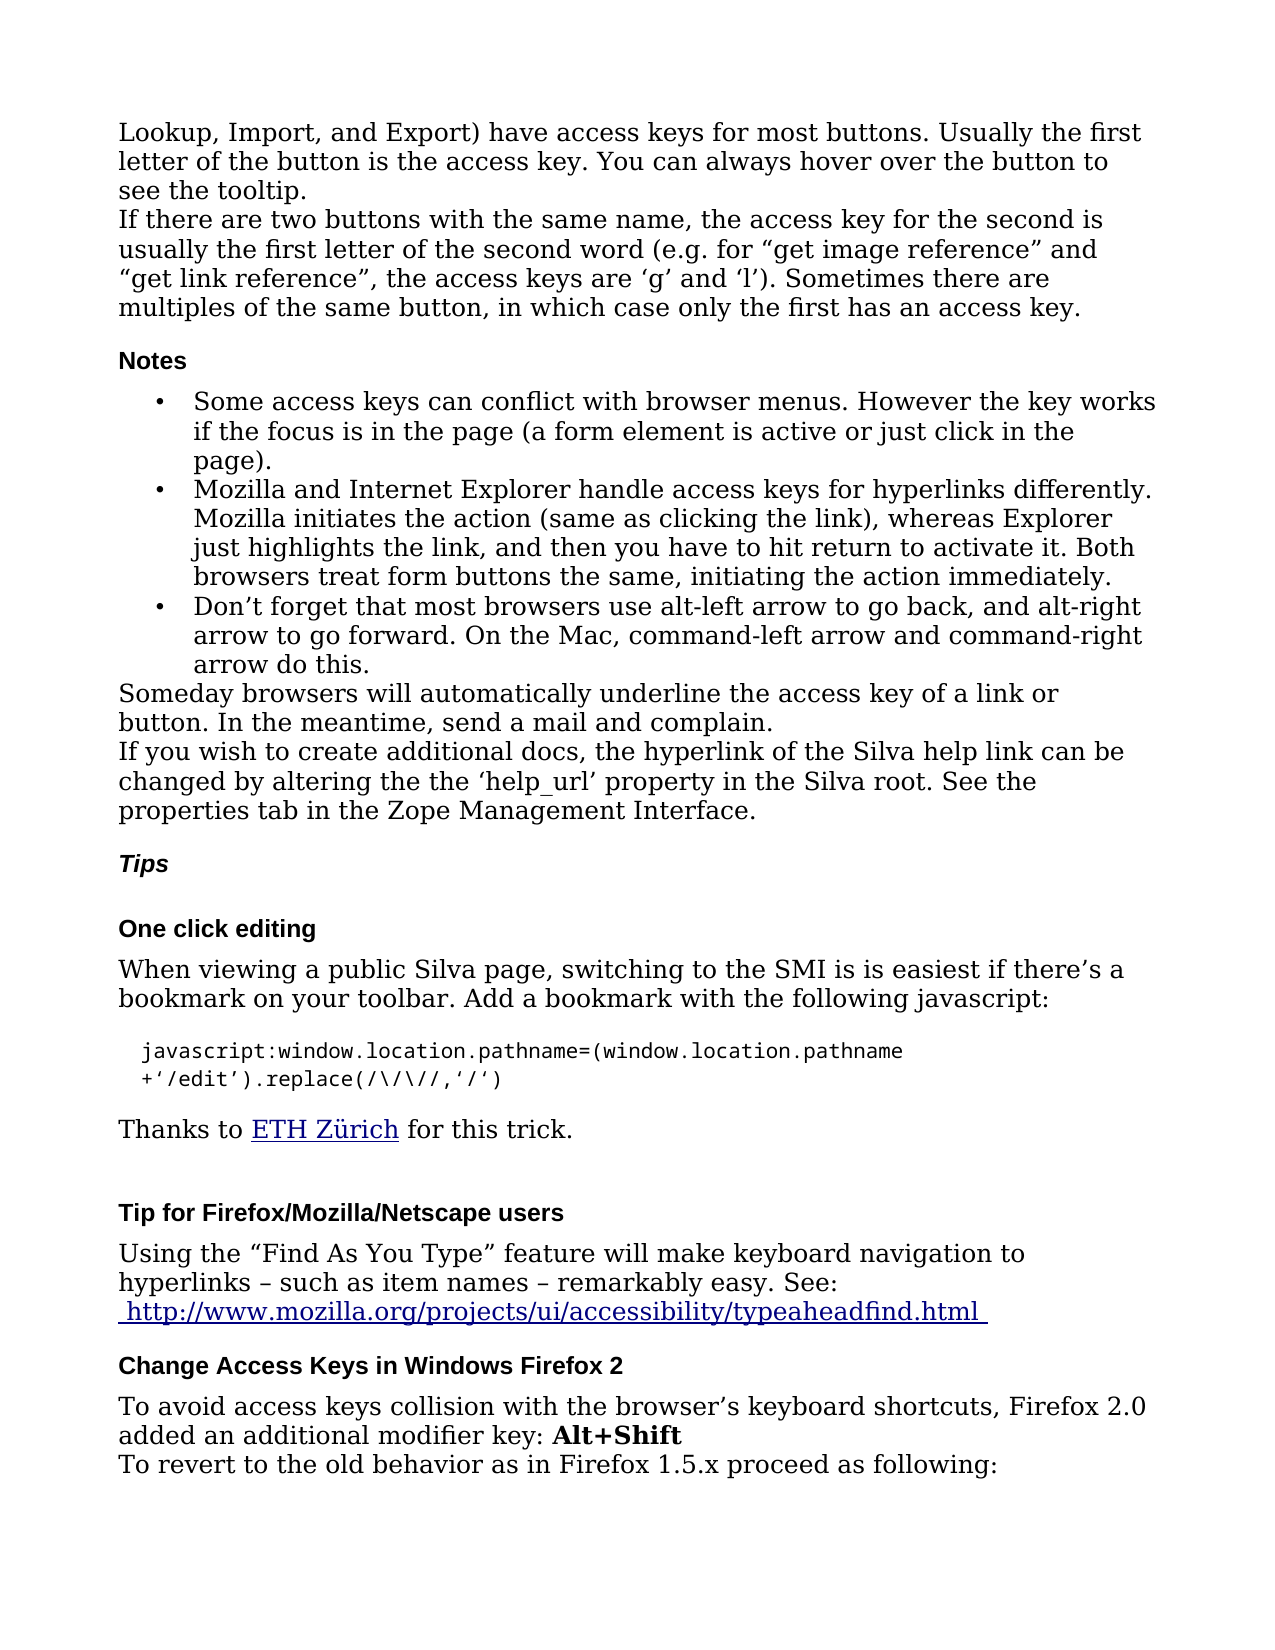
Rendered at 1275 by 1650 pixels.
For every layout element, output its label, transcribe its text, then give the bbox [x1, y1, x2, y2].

text To avoid access keys collision with the browser’s keyboard shortcuts, Firefox 2.0 added an additional modifier key: Alt+Shift [118, 1392, 1157, 1450]
text To revert to the old behavior as in Firefox 1.5.x proceed as following: [118, 1450, 1157, 1509]
subtitle Tips [118, 850, 1157, 878]
list Don’t forget that most browsers use alt-left arrow to go back, and alt-right arrow to go forward. On the Mac, command-left arrow and command-right arrow do this. [156, 592, 1157, 679]
list Mozilla and Internet Explorer handle access keys for hyperlinks differently. Mozilla initiates the action (same as clicking the link), whereas Explorer just highlights the link, and then you have to hit return to activate it. Both browsers treat form buttons the same, initiating the action immediately. [156, 475, 1157, 592]
text javascript:window.location.pathname=(window.location.pathname +‘/edit’).replace(/\/\//,‘/‘) [141, 1036, 1134, 1093]
text Lookup, Import, and Export) have access keys for most buttons. Usually the first letter of the button is the access key. You can always hover over the button to see the tooltip. [118, 118, 1157, 206]
subtitle One click editing [118, 915, 1157, 943]
text Someday browsers will automatically underline the access key of a link or button. In the meantime, send a mail and complain. [118, 679, 1157, 737]
text Using the “Find As You Type” feature will make keyboard navigation to hyperlinks – such as item names – remarkably easy. See: http://www.mozilla.org/projects/ui/accessibility/typeaheadfind.html [118, 1239, 1157, 1327]
text If there are two buttons with the same name, the access key for the second is usually the first letter of the second word (e.g. for “get image reference” and “get link reference”, the access keys are ‘g’ and ‘l’). Sometimes there are multiples of the same button, in which case only the first has an access key. [118, 206, 1157, 322]
text When viewing a public Silva page, switching to the SMI is is easiest if there’s a bookmark on your toolbar. Add a bookmark with the following javascript: [118, 955, 1157, 1014]
text If you wish to create additional docs, the hyperlink of the Silva help link can be changed by altering the the ‘help_url’ property in the Silva root. See the properties tab in the Zope Management Interface. [118, 737, 1157, 825]
text Thanks to ETH Zürich for this trick. [118, 1116, 1157, 1174]
subtitle Tip for Firefox/Mozilla/Netscape users [118, 1199, 1157, 1227]
subtitle Notes [118, 347, 1157, 375]
subtitle Change Access Keys in Windows Firefox 2 [118, 1352, 1157, 1379]
list Some access keys can conflict with browser menus. However the key works if the focus is in the page (a form element is active or just click in the page). [156, 387, 1157, 475]
